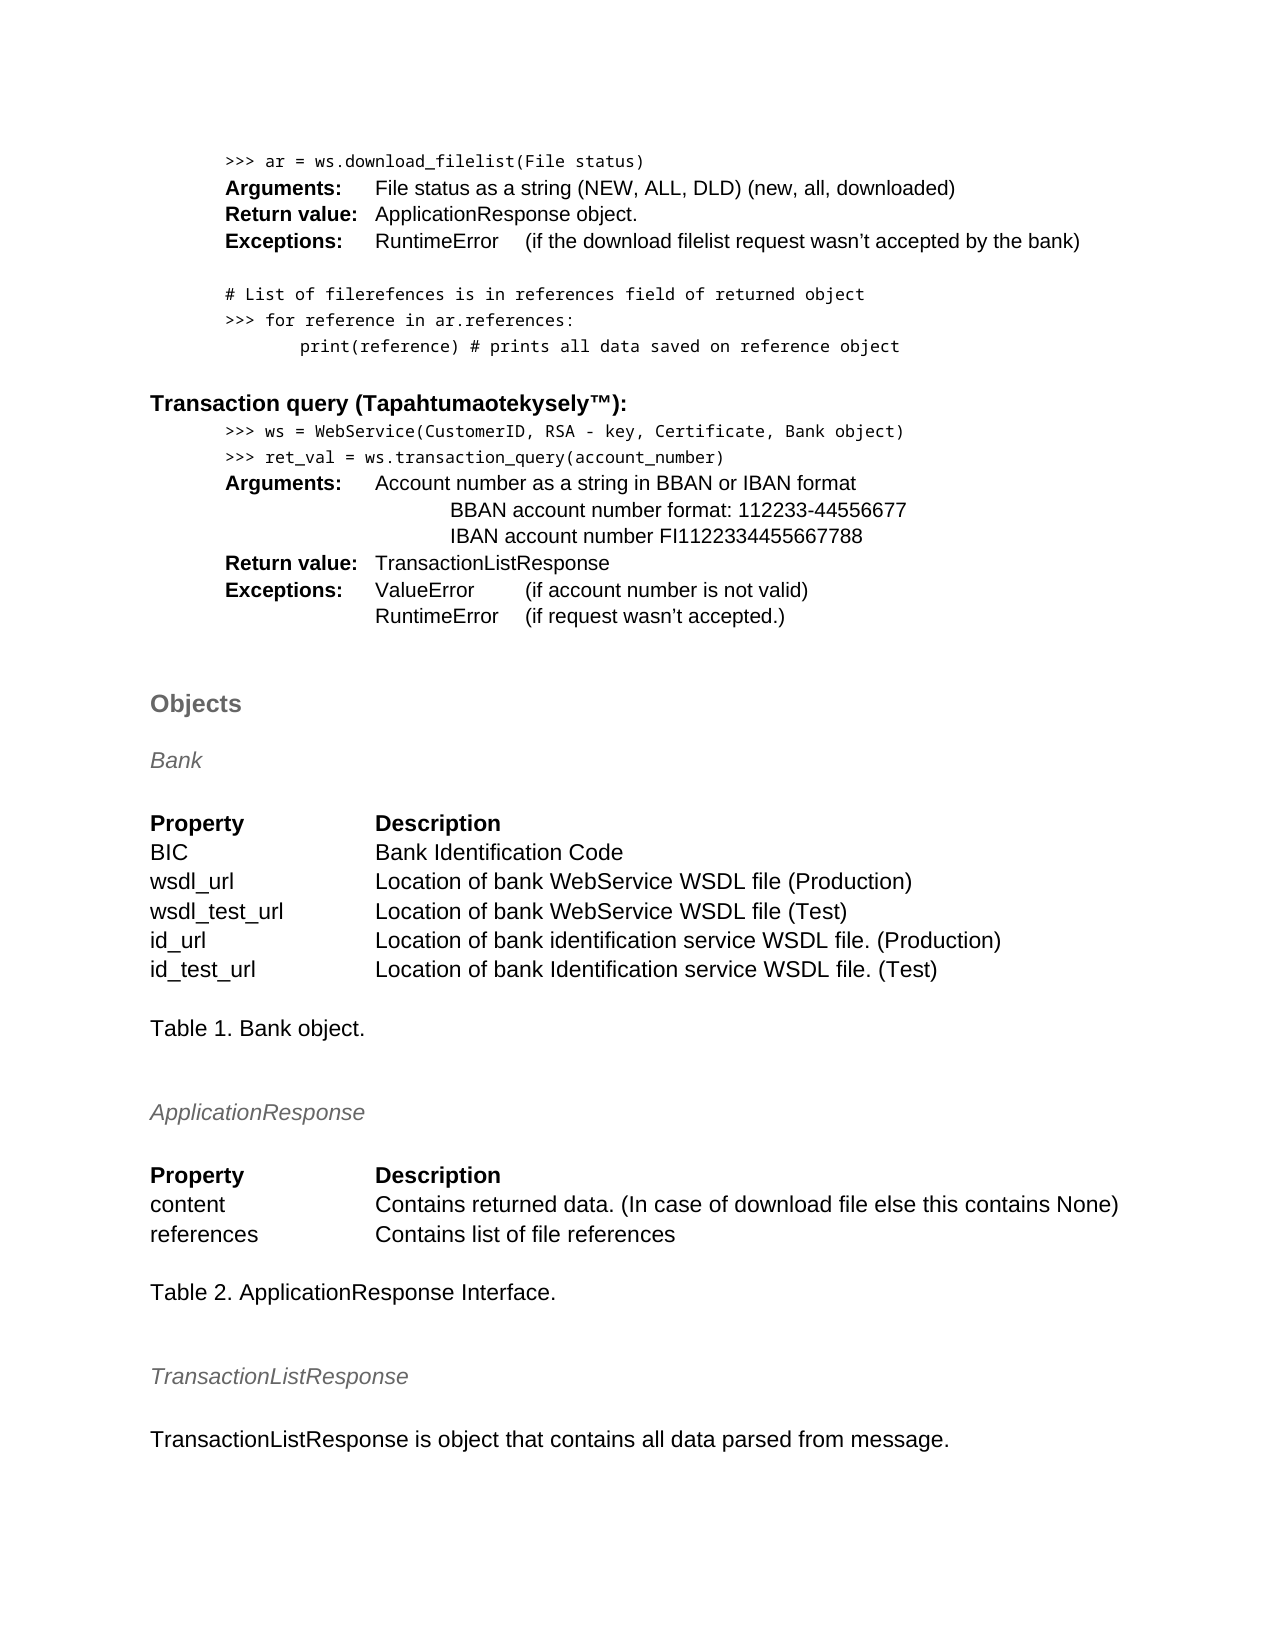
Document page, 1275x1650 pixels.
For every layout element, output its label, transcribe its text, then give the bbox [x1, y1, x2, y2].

text Table 2. ApplicationResponse Interface. [150, 1280, 1125, 1306]
text BIC Bank Identification Code wsdl_url Location of bank WebService WSDL file (Production) wsdl_test_url Location of bank WebService WSDL file (Test) id_url Location of bank identification service WSDL file. (Production) id_test_url Location of bank Identification service WSDL file. (Test) [150, 839, 1125, 983]
text Table 1. Bank object. [150, 1016, 1125, 1041]
text >>> ar = ws.download_filelist(File status) [150, 150, 1125, 173]
text >>> ws = WebService(CustomerID, RSA - key, Certificate, Bank object) [150, 419, 1125, 442]
text RuntimeError (if request wasn’t accepted.) [150, 605, 1125, 628]
text TransactionListResponse is object that contains all data parsed from message. [150, 1427, 1125, 1452]
text IBAN account number FI1122334455667788 [375, 525, 1125, 548]
text >>> ret_val = ws.transaction_query(account_number) [150, 446, 1125, 468]
text >>> for reference in ar.references: [150, 309, 1125, 331]
subtitle Objects [150, 690, 1125, 718]
text Exceptions: ValueError (if account number is not valid) [150, 578, 1125, 602]
text content Contains returned data. (In case of download file else this contains None) [150, 1192, 1125, 1217]
text Property Description [150, 1162, 1125, 1188]
text Arguments: Account number as a string in BBAN or IBAN format [225, 472, 1125, 495]
text Arguments: File status as a string (NEW, ALL, DLD) (new, all, downloaded) [150, 176, 1125, 199]
text Transaction query (Tapahtumaotekysely™): [150, 361, 1125, 416]
text BBAN account number format: 112233-44556677 [375, 498, 1125, 522]
text Return value: TransactionListResponse [150, 552, 1125, 575]
text Exceptions: RuntimeError (if the download filelist request wasn’t accepted by the bank) [150, 229, 1125, 253]
subtitle ApplicationResponse [150, 1099, 1125, 1125]
subtitle TransactionListResponse [150, 1364, 1125, 1389]
subtitle Bank [150, 747, 1125, 773]
text Property Description [150, 810, 1125, 836]
text print(reference) # prints all data saved on reference object [225, 335, 1125, 357]
text # List of filerefences is in references field of returned object [150, 283, 1125, 305]
text Return value: ApplicationResponse object. [150, 203, 1125, 226]
text references Contains list of file references [150, 1221, 1125, 1247]
